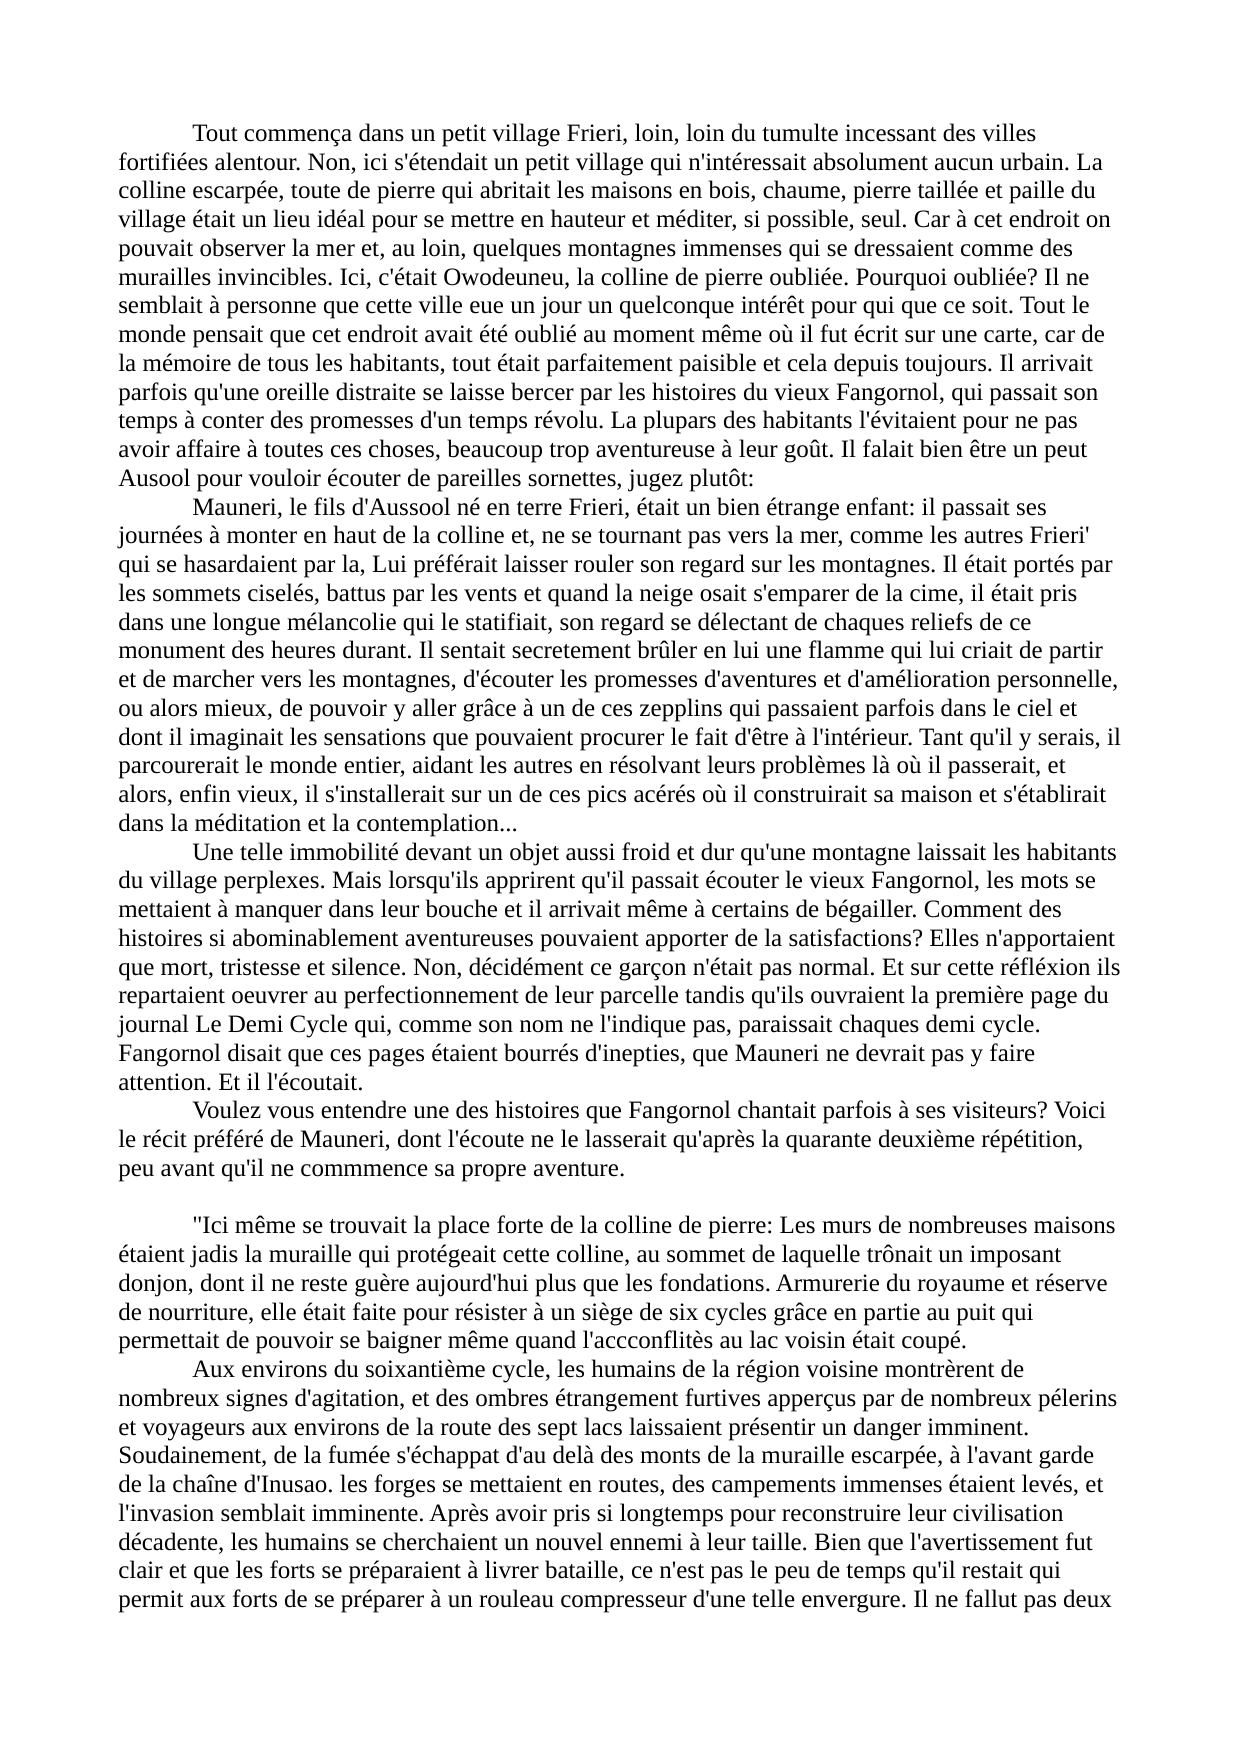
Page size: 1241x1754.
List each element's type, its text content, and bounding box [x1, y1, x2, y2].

text Une telle immobilité devant un objet aussi froid et dur qu'une montagne laissait les habitants du village perplexes. Mais lorsqu'ils apprirent qu'il passait écouter le vieux Fangornol, les mots se mettaient à manquer dans leur bouche et il arrivait même à certains de bégailler. Comment des histoires si abominablement aventureuses pouvaient apporter de la satisfactions? Elles n'apportaient que mort, tristesse et silence. Non, décidément ce garçon n'était pas normal. Et sur cette réfléxion ils repartaient oeuvrer au perfectionnement de leur parcelle tandis qu'ils ouvraient la première page du journal Le Demi Cycle qui, comme son nom ne l'indique pas, paraissait chaques demi cycle. Fangornol disait que ces pages étaient bourrés d'inepties, que Mauneri ne devrait pas y faire attention. Et il l'écoutait. [118, 837, 1122, 1096]
text "Ici même se trouvait la place forte de la colline de pierre: Les murs de nombreuses maisons étaient jadis la muraille qui protégeait cette colline, au sommet de laquelle trônait un imposant donjon, dont il ne reste guère aujourd'hui plus que les fondations. Armurerie du royaume et réserve de nourriture, elle était faite pour résister à un siège de six cycles grâce en partie au puit qui permettait de pouvoir se baigner même quand l'accconflitès au lac voisin était coupé. [118, 1211, 1122, 1354]
text Mauneri, le fils d'Aussool né en terre Frieri, était un bien étrange enfant: il passait ses journées à monter en haut de la colline et, ne se tournant pas vers la mer, comme les autres Frieri' qui se hasardaient par la, Lui préférait laisser rouler son regard sur les montagnes. Il était portés par les sommets ciselés, battus par les vents et quand la neige osait s'emparer de la cime, il était pris dans une longue mélancolie qui le statifiait, son regard se délectant de chaques reliefs de ce monument des heures durant. Il sentait secretement brûler en lui une flamme qui lui criait de partir et de marcher vers les montagnes, d'écouter les promesses d'aventures et d'amélioration personnelle, ou alors mieux, de pouvoir y aller grâce à un de ces zepplins qui passaient parfois dans le ciel et dont il imaginait les sensations que pouvaient procurer le fait d'être à l'intérieur. Tant qu'il y serais, il parcourerait le monde entier, aidant les autres en résolvant leurs problèmes là où il passerait, et alors, enfin vieux, il s'installerait sur un de ces pics acérés où il construirait sa maison et s'établirait dans la méditation et la contemplation... [118, 492, 1122, 837]
text Voulez vous entendre une des histoires que Fangornol chantait parfois à ses visiteurs? Voici le récit préféré de Mauneri, dont l'écoute ne le lasserait qu'après la quarante deuxième répétition, peu avant qu'il ne commmence sa propre aventure. [118, 1096, 1122, 1182]
text Tout commença dans un petit village Frieri, loin, loin du tumulte incessant des villes fortifiées alentour. Non, ici s'étendait un petit village qui n'intéressait absolument aucun urbain. La colline escarpée, toute de pierre qui abritait les maisons en bois, chaume, pierre taillée et paille du village était un lieu idéal pour se mettre en hauteur et méditer, si possible, seul. Car à cet endroit on pouvait observer la mer et, au loin, quelques montagnes immenses qui se dressaient comme des murailles invincibles. Ici, c'était Owodeuneu, la colline de pierre oubliée. Pourquoi oubliée? Il ne semblait à personne que cette ville eue un jour un quelconque intérêt pour qui que ce soit. Tout le monde pensait que cet endroit avait été oublié au moment même où il fut écrit sur une carte, car de la mémoire de tous les habitants, tout était parfaitement paisible et cela depuis toujours. Il arrivait parfois qu'une oreille distraite se laisse bercer par les histoires du vieux Fangornol, qui passait son temps à conter des promesses d'un temps révolu. La plupars des habitants l'évitaient pour ne pas avoir affaire à toutes ces choses, beaucoup trop aventureuse à leur goût. Il falait bien être un peut Ausool pour vouloir écouter de pareilles sornettes, jugez plutôt: [118, 118, 1122, 492]
text Aux environs du soixantième cycle, les humains de la région voisine montrèrent de nombreux signes d'agitation, et des ombres étrangement furtives apperçus par de nombreux pélerins et voyageurs aux environs de la route des sept lacs laissaient présentir un danger imminent. Soudainement, de la fumée s'échappat d'au delà des monts de la muraille escarpée, à l'avant garde de la chaîne d'Inusao. les forges se mettaient en routes, des campements immenses étaient levés, et l'invasion semblait imminente. Après avoir pris si longtemps pour reconstruire leur civilisation décadente, les humains se cherchaient un nouvel ennemi à leur taille. Bien que l'avertissement fut clair et que les forts se préparaient à livrer bataille, ce n'est pas le peu de temps qu'il restait qui permit aux forts de se préparer à un rouleau compresseur d'une telle envergure. Il ne fallut pas deux [118, 1354, 1122, 1613]
